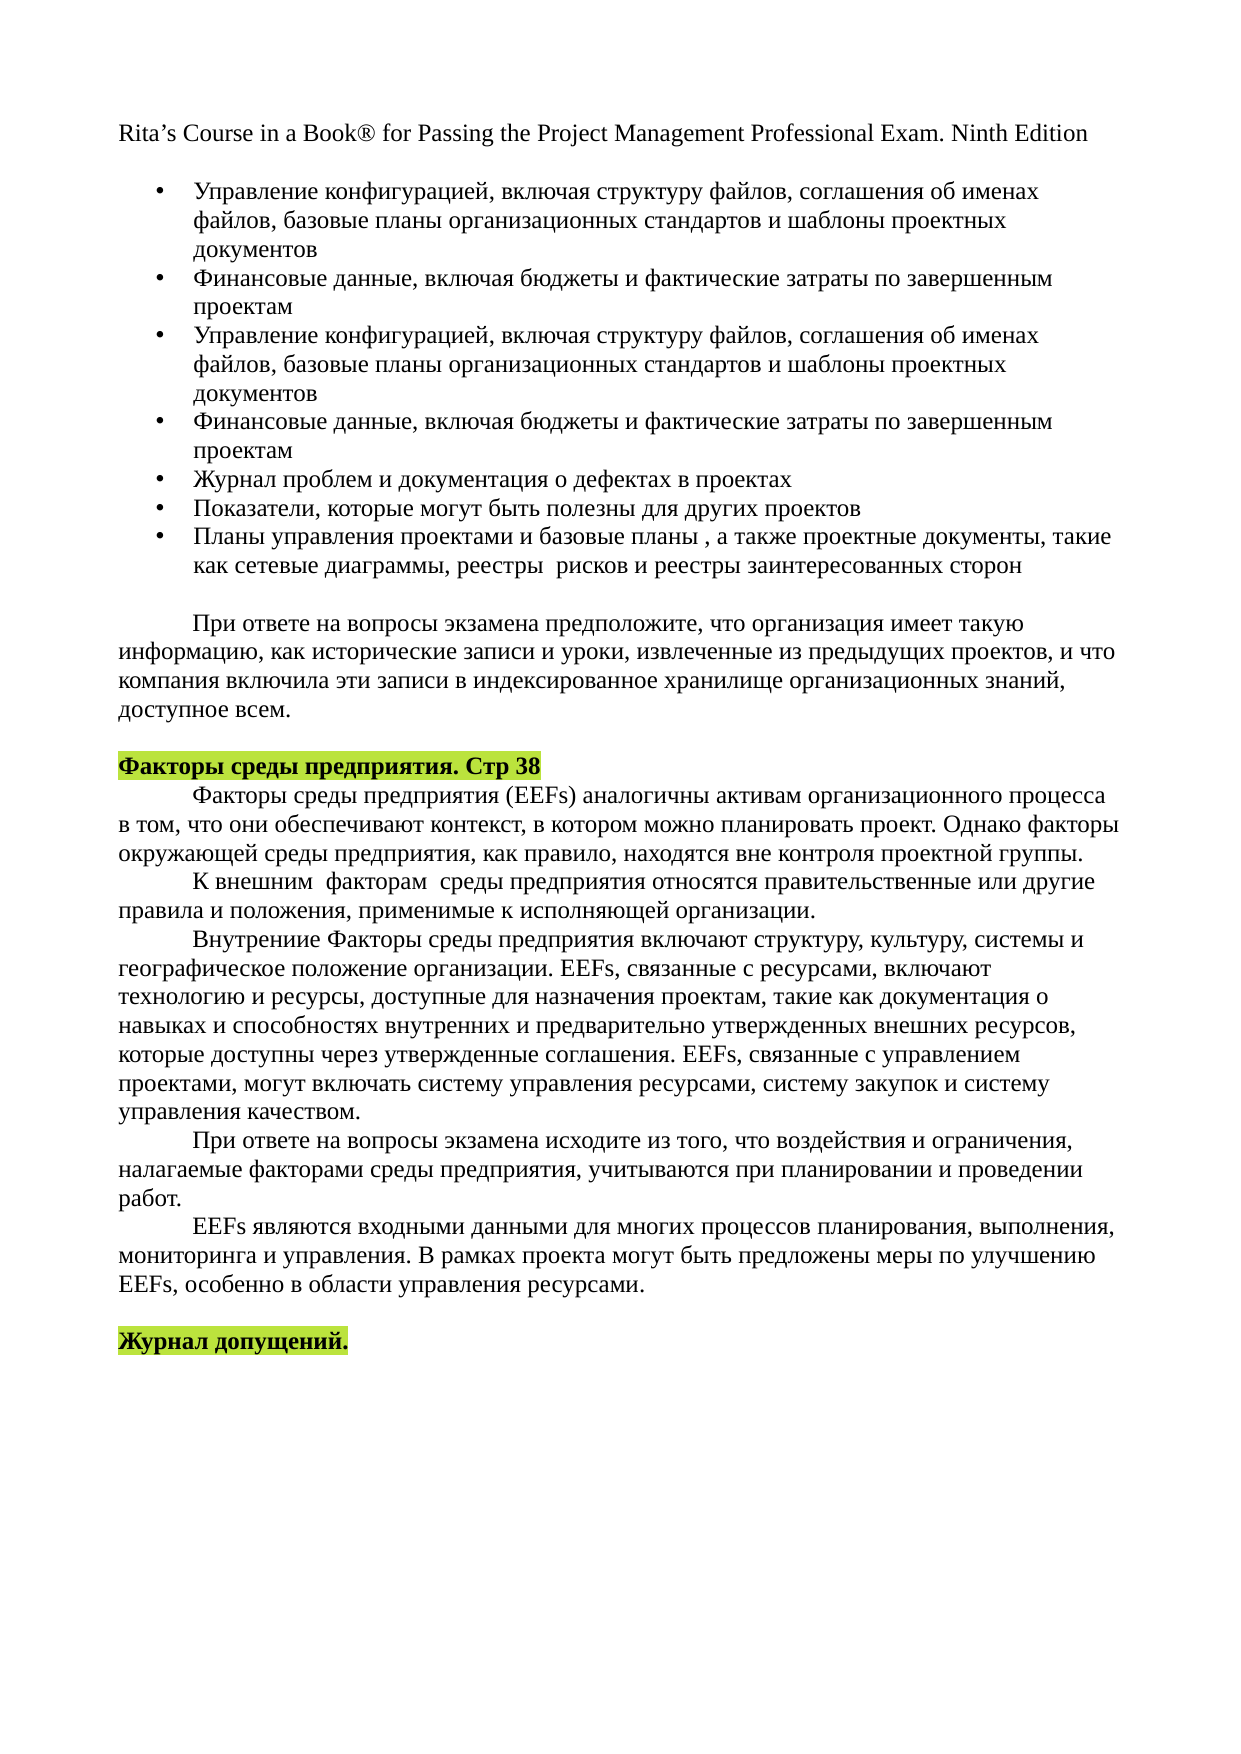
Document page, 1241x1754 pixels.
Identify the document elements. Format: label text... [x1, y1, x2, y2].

text К внешним факторам среды предприятия относятся правительственные или другие правила и положения, применимые к исполняющей организации. [118, 866, 1122, 924]
text Факторы среды предприятия. Стр 38 [118, 751, 1122, 780]
text Факторы среды предприятия (EEFs) аналогичны активам организационного процесса в том, что они обеспечивают контекст, в котором можно планировать проект. Однако факторы окружающей среды предприятия, как правило, находятся вне контроля проектной группы. [118, 780, 1122, 866]
list Показатели, которые могут быть полезны для других проектов [156, 493, 1122, 521]
text Журнал допущений. [118, 1326, 1122, 1355]
list Управление конфигурацией, включая структуру файлов, соглашения об именах файлов, базовые планы организационных стандартов и шаблоны проектных документов [156, 176, 1122, 263]
list Планы управления проектами и базовые планы , а также проектные документы, такие как сетевые диаграммы, реестры рисков и реестры заинтересованных сторон [156, 521, 1122, 579]
text При ответе на вопросы экзамена предположите, что организация имеет такую информацию, как исторические записи и уроки, извлеченные из предыдущих проектов, и что компания включила эти записи в индексированное хранилище организационных знаний, доступное всем. [118, 608, 1122, 723]
text EEFs являются входными данными для многих процессов планирования, выполнения, мониторинга и управления. В рамках проекта могут быть предложены меры по улучшению EEFs, особенно в области управления ресурсами. [118, 1211, 1122, 1298]
list Управление конфигурацией, включая структуру файлов, соглашения об именах файлов, базовые планы организационных стандартов и шаблоны проектных документов [156, 320, 1122, 406]
list Финансовые данные, включая бюджеты и фактические затраты по завершенным проектам [156, 406, 1122, 464]
text При ответе на вопросы экзамена исходите из того, что воздействия и ограничения, налагаемые факторами среды предприятия, учитываются при планировании и проведении работ. [118, 1125, 1122, 1211]
list Журнал проблем и документация о дефектах в проектах [156, 464, 1122, 493]
text Внутрениие Факторы среды предприятия включают структуру, культуру, системы и географическое положение организации. EEFs, связанные с ресурсами, включают технологию и ресурсы, доступные для назначения проектам, такие как документация о навыках и способностях внутренних и предварительно утвержденных внешних ресурсов, которые доступны через утвержденные соглашения. EEFs, связанные с управлением проектами, могут включать систему управления ресурсами, систему закупок и систему управления качеством. [118, 924, 1122, 1125]
list Финансовые данные, включая бюджеты и фактические затраты по завершенным проектам [156, 263, 1122, 320]
